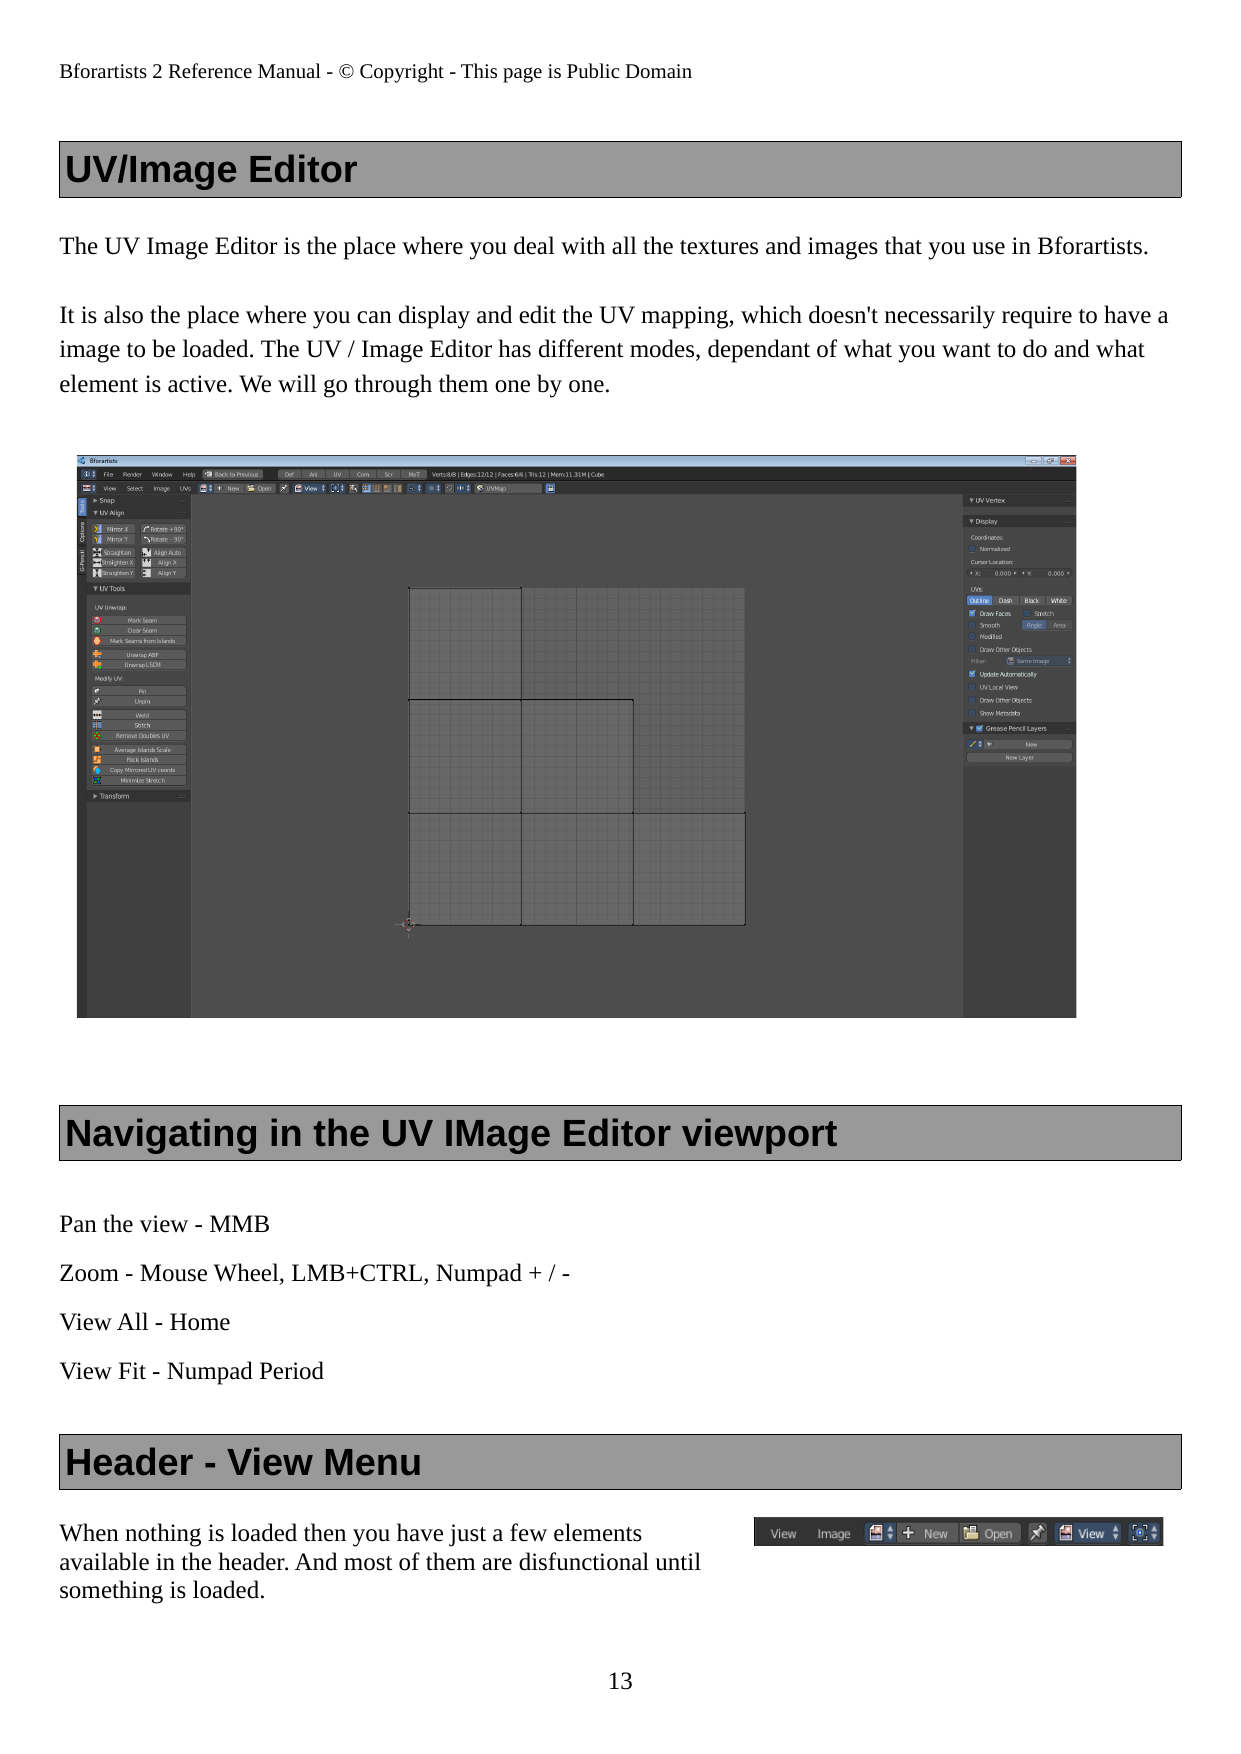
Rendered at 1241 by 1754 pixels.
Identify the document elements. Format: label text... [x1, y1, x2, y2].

text View Fit - Numpad Period [59, 1356, 1181, 1385]
picture [76, 455, 1077, 1018]
table_header UV/Image Editor [60, 142, 1181, 197]
text When nothing is loaded then you have just a few elements available in the header. And most of them are disfunctional until something is loaded. [59, 1518, 1181, 1604]
text Zoom - Mouse Wheel, LMB+CTRL, Numpad + / - [59, 1258, 1181, 1287]
text It is also the place where you can display and edit the UV mapping, which doesn't necessarily require to have a image to be loaded. The UV / Image Editor has different modes, dependant of what you want to do and what element is active. We will go through them one by one. [59, 300, 1181, 398]
text The UV Image Editor is the place where you deal with all the textures and images that you use in Bforartists. [59, 231, 1181, 260]
text Pan the view - MMB [59, 1209, 1181, 1238]
picture [754, 1517, 1164, 1546]
table_header Navigating in the UV IMage Editor viewport [60, 1106, 1181, 1160]
text View All - Home [59, 1307, 1181, 1336]
table_header Header - View Menu [60, 1435, 1181, 1489]
